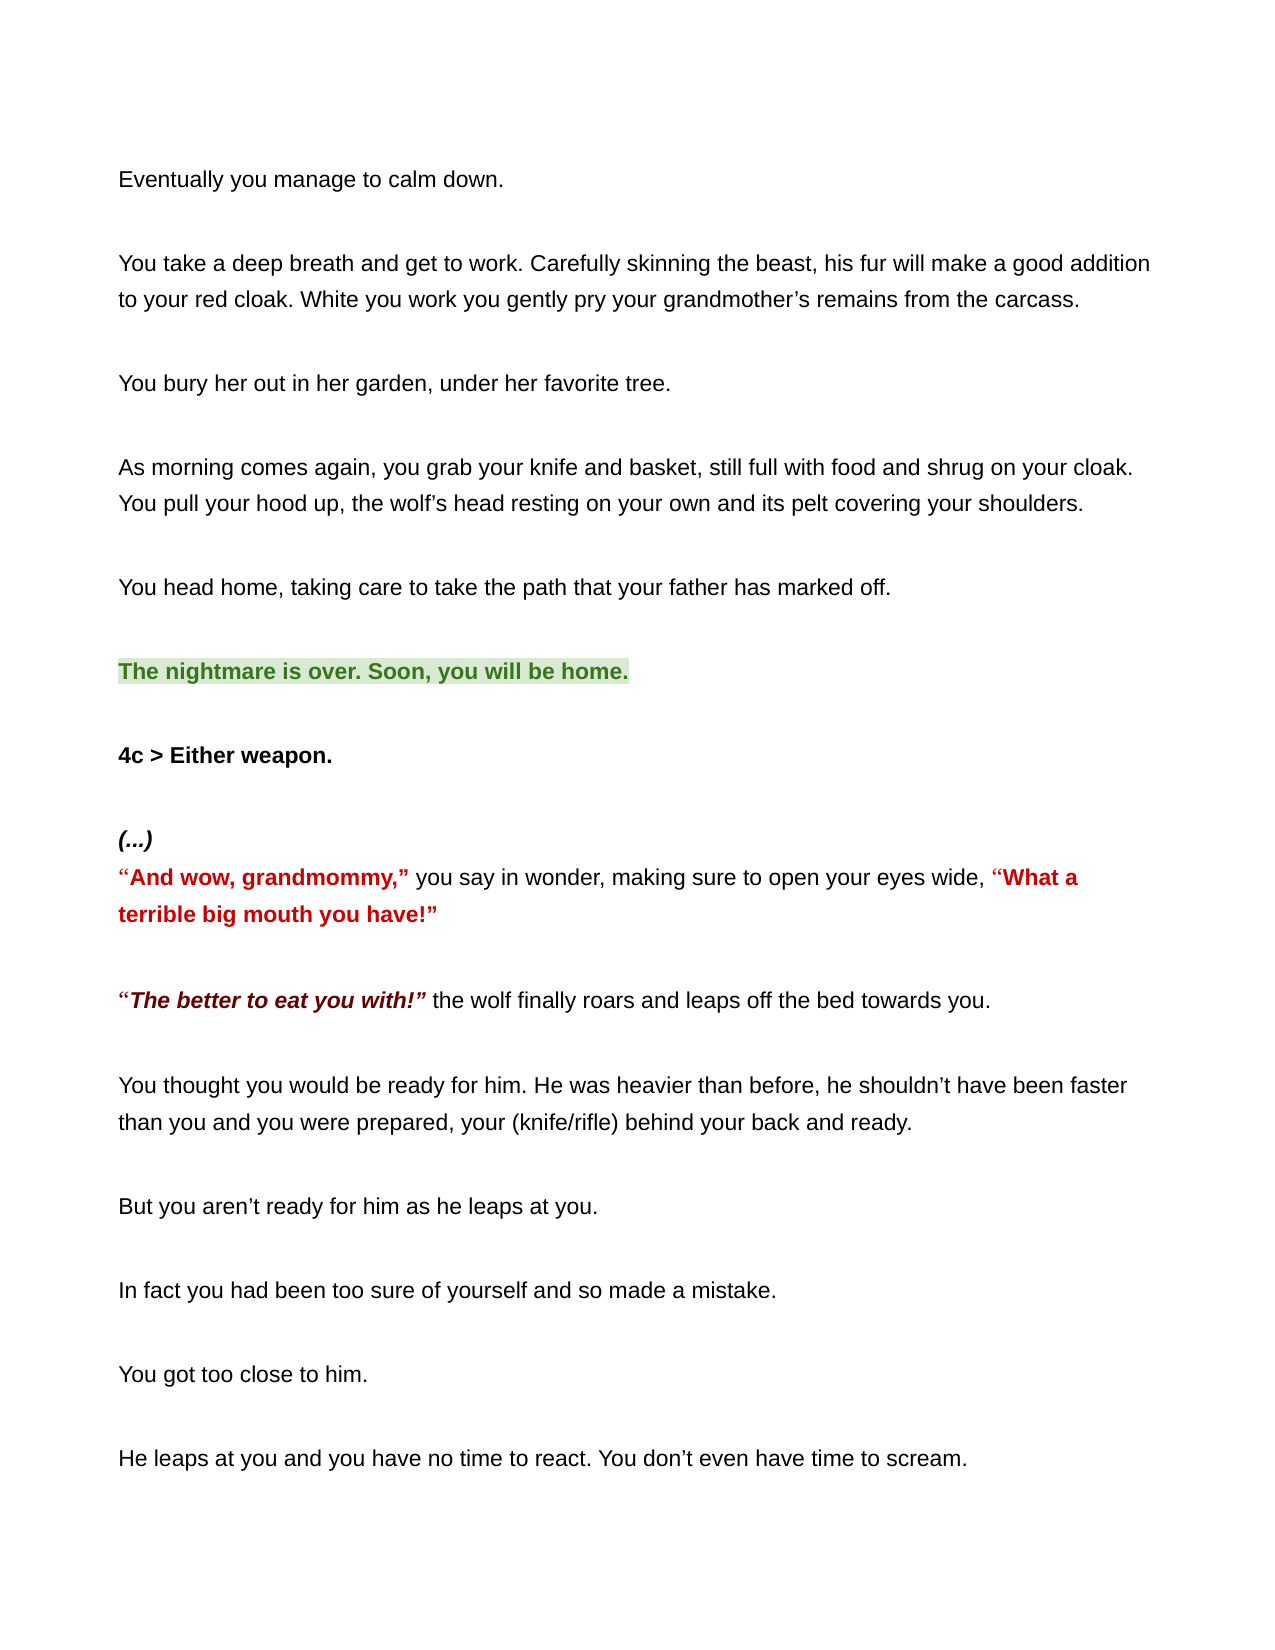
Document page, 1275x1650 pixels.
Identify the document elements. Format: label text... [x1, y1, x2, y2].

text You got too close to him. [118, 1361, 1157, 1387]
text (...) [118, 826, 1157, 852]
text “The better to eat you with!” the wolf finally roars and leaps off the bed towards you. [118, 985, 1157, 1014]
text You bury her out in her garden, under her favorite tree. [118, 370, 1157, 396]
text You head home, taking care to take the path that your father has marked off. [118, 574, 1157, 601]
text “And wow, grandmommy,” you say in wonder, making sure to open your eyes wide, “What a terrible big mouth you have!” [118, 862, 1157, 928]
text You thought you would be ready for him. He was heavier than before, he shouldn’t have been faster than you and you were prepared, your (knife/rifle) behind your back and ready. [118, 1072, 1157, 1135]
text He leaps at you and you have no time to react. You don’t even have time to scream. [118, 1444, 1157, 1471]
text You take a deep breath and get to work. Carefully skinning the beast, his fur will make a good addition to your red cloak. White you work you gently pry your grandmother’s remains from the carcass. [118, 250, 1157, 312]
text As morning comes again, you grab your knife and basket, still full with food and shrug on your cloak. You pull your hood up, the wolf’s head resting on your own and its pelt covering your shoulders. [118, 454, 1157, 517]
text But you aren’t ready for him as he leaps at you. [118, 1193, 1157, 1219]
text Eventually you manage to calm down. [118, 166, 1157, 192]
text The nightmare is over. Soon, you will be home. [118, 658, 1157, 684]
text In fact you had been too sure of yourself and so made a mistake. [118, 1277, 1157, 1303]
text 4c > Either weapon. [118, 742, 1157, 768]
